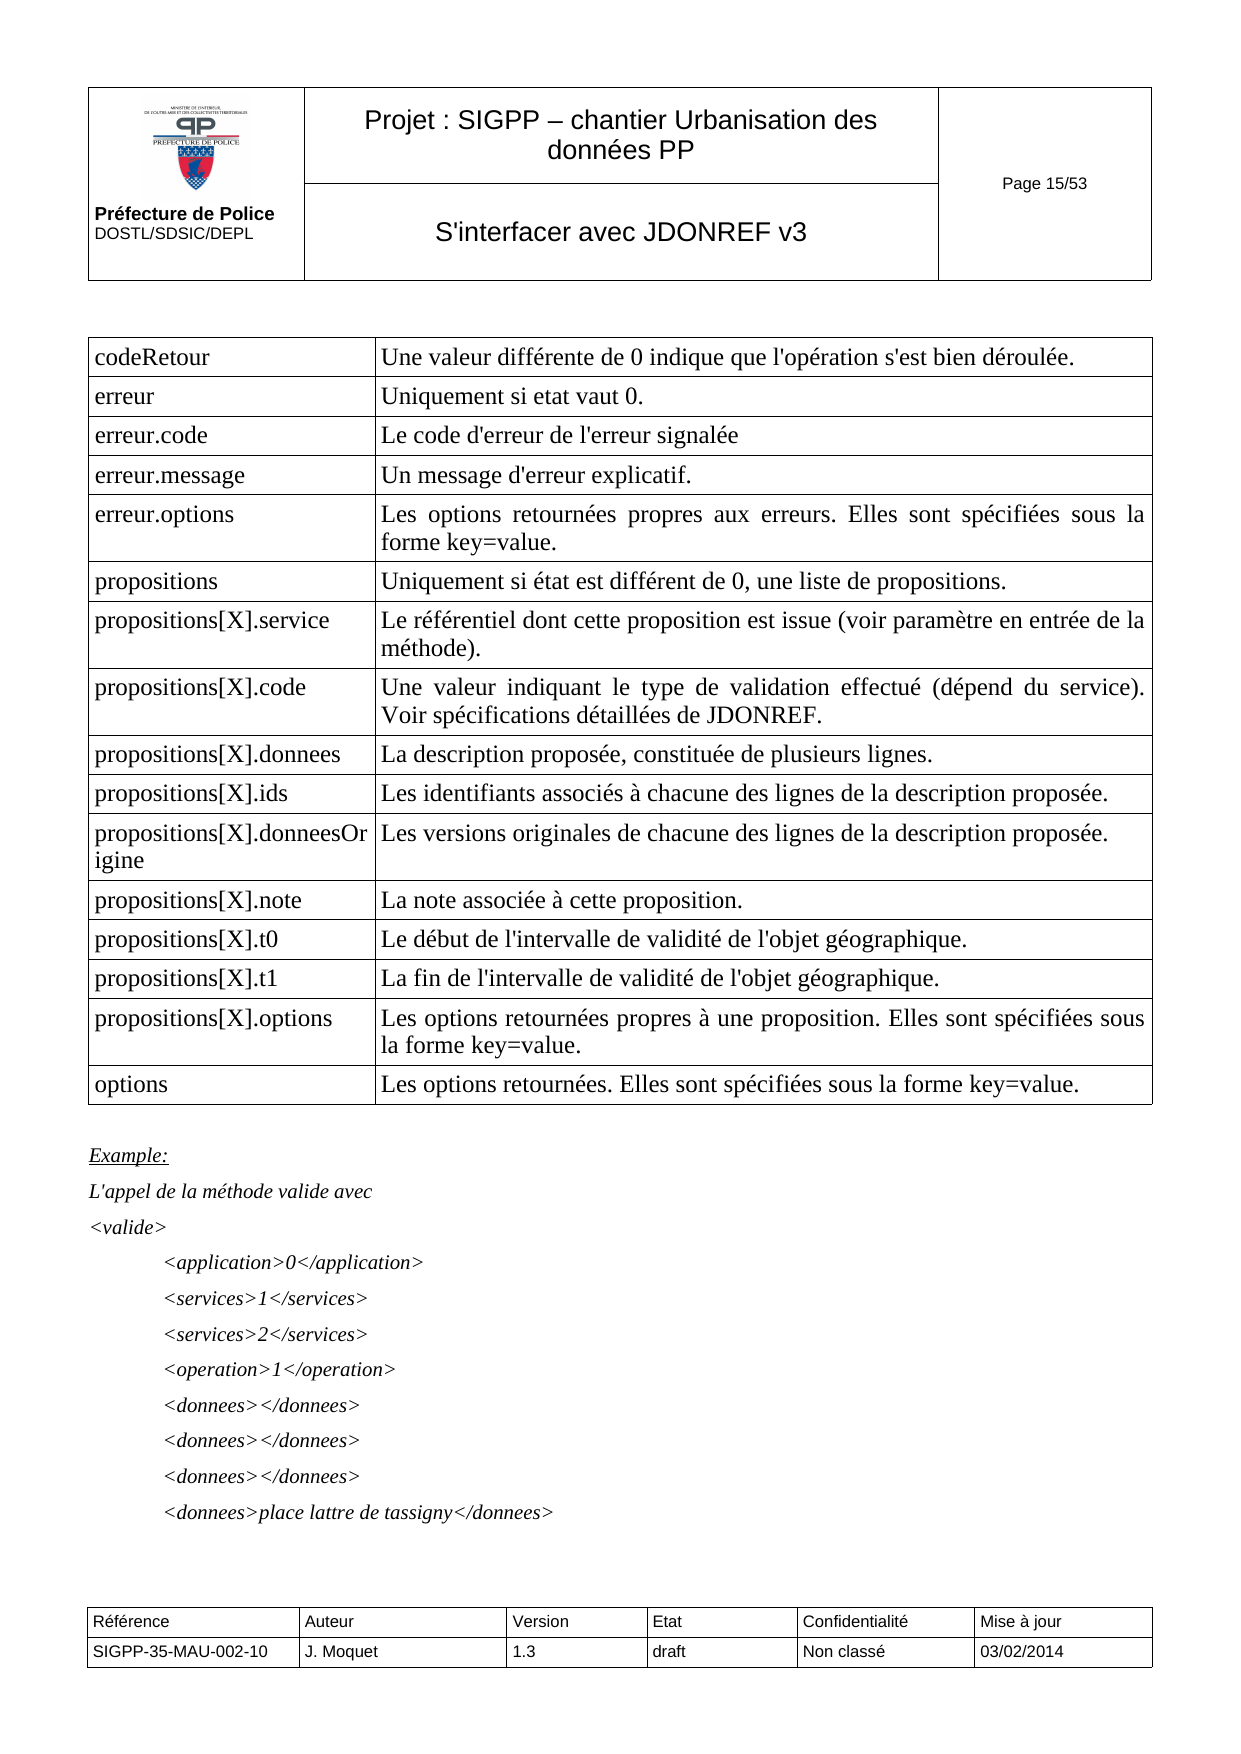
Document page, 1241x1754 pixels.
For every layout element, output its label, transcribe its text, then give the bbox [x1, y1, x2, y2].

table_cell erreur [89, 377, 375, 416]
table_cell propositions[X].t1 [89, 960, 375, 998]
table_cell options [89, 1066, 375, 1104]
table_cell Uniquement si état est différent de 0, une liste de propositions. [376, 562, 1152, 601]
text <donnees></donnees> [88, 1394, 1152, 1417]
table_cell Le référentiel dont cette proposition est issue (voir paramètre en entrée de la méthode). [376, 602, 1152, 667]
table_cell Une valeur indiquant le type de validation effectué (dépend du service). Voir spécifications détaillées de JDONREF. [376, 669, 1152, 734]
table_cell erreur.message [89, 456, 375, 494]
text <valide> [88, 1216, 1152, 1239]
table_cell propositions[X].options [89, 999, 375, 1065]
text <application>0</application> [88, 1251, 1152, 1274]
table_cell codeRetour [89, 338, 375, 376]
table_cell Uniquement si etat vaut 0. [376, 377, 1152, 416]
table_cell Une valeur différente de 0 indique que l'opération s'est bien déroulée. [376, 338, 1152, 376]
text <donnees></donnees> [88, 1429, 1152, 1452]
table_cell propositions[X].ids [89, 775, 375, 813]
table_cell propositions[X].donnees [89, 736, 375, 774]
table_cell Le début de l'intervalle de validité de l'objet géographique. [376, 920, 1152, 958]
text <services>1</services> [88, 1287, 1152, 1310]
text <operation>1</operation> [88, 1358, 1152, 1381]
table_cell propositions[X].note [89, 881, 375, 919]
text L'appel de la méthode valide avec [88, 1180, 1152, 1203]
table_cell erreur.code [89, 417, 375, 455]
table_cell La note associée à cette proposition. [376, 881, 1152, 919]
table_cell propositions[X].service [89, 602, 375, 667]
table_cell erreur.options [89, 495, 375, 561]
table_cell Les options retournées propres à une proposition. Elles sont spécifiées sous la forme key=value. [376, 999, 1152, 1065]
table_cell propositions[X].donneesOrigine [89, 814, 375, 880]
table_cell Les options retournées. Elles sont spécifiées sous la forme key=value. [376, 1066, 1152, 1104]
table_cell Les options retournées propres aux erreurs. Elles sont spécifiées sous la forme key=value. [376, 495, 1152, 561]
text Example: [88, 1144, 1152, 1167]
table_cell La fin de l'intervalle de validité de l'objet géographique. [376, 960, 1152, 998]
table_cell propositions[X].code [89, 669, 375, 734]
text <services>2</services> [88, 1322, 1152, 1346]
text <donnees></donnees> [88, 1465, 1152, 1488]
table_cell propositions [89, 562, 375, 601]
table_cell La description proposée, constituée de plusieurs lignes. [376, 736, 1152, 774]
table_cell propositions[X].t0 [89, 920, 375, 958]
table_cell Les identifiants associés à chacune des lignes de la description proposée. [376, 775, 1152, 813]
table_cell Les versions originales de chacune des lignes de la description proposée. [376, 814, 1152, 880]
text <donnees>place lattre de tassigny</donnees> [88, 1501, 1152, 1524]
table_cell Le code d'erreur de l'erreur signalée [376, 417, 1152, 455]
table_cell Un message d'erreur explicatif. [376, 456, 1152, 494]
picture [141, 92, 252, 203]
